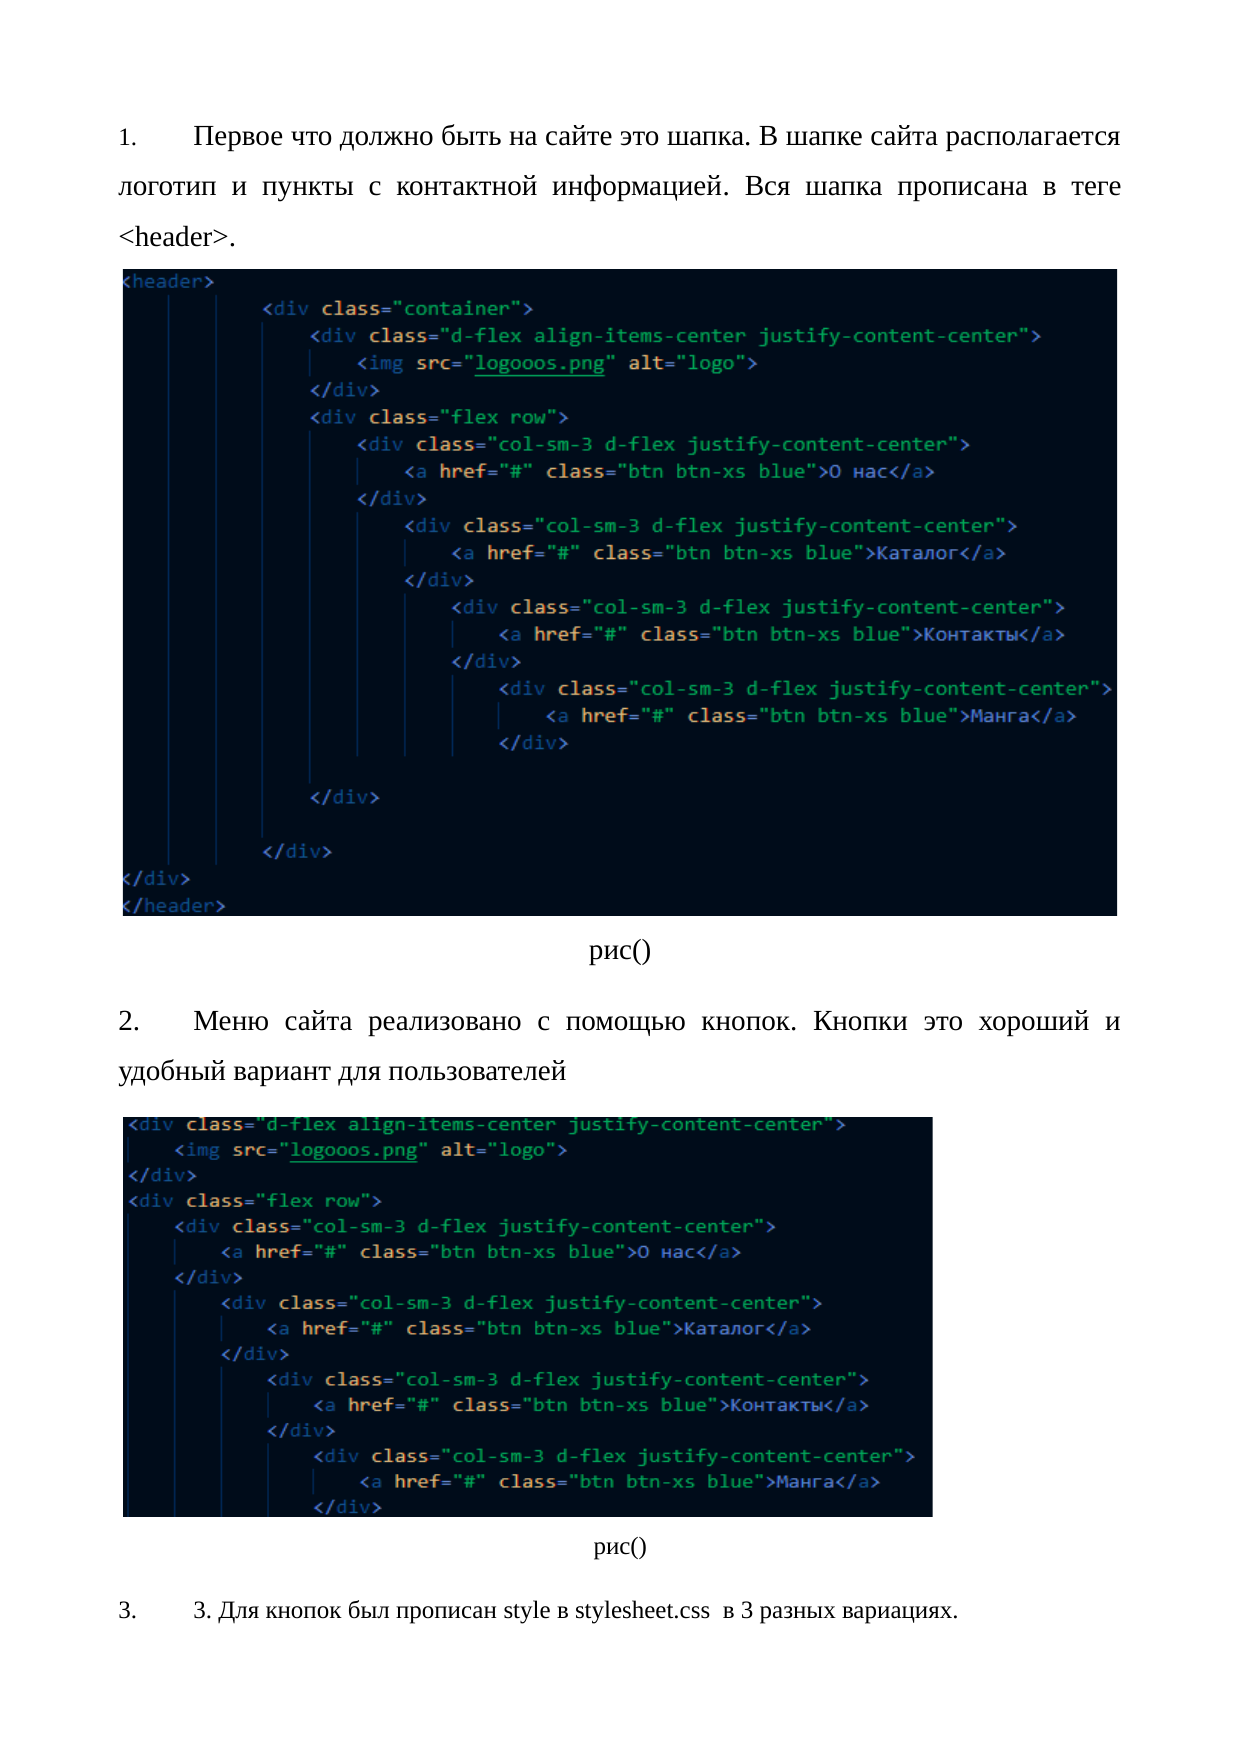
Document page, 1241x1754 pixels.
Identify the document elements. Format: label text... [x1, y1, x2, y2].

list рис() [118, 1124, 1122, 1560]
list 3. Для кнопок был прописан style в stylesheet.css в 3 разных вариациях. [118, 1595, 1122, 1624]
list рис() [118, 279, 1122, 965]
list Меню сайта реализовано с помощью кнопок. Кнопки это хороший и удобный вариант для пользователей [118, 1003, 1122, 1087]
list Первое что должно быть на сайте это шапка. В шапке сайта располагается логотип и пункты с контактной информацией. Вся шапка прописана в теге <header>. [118, 118, 1122, 252]
